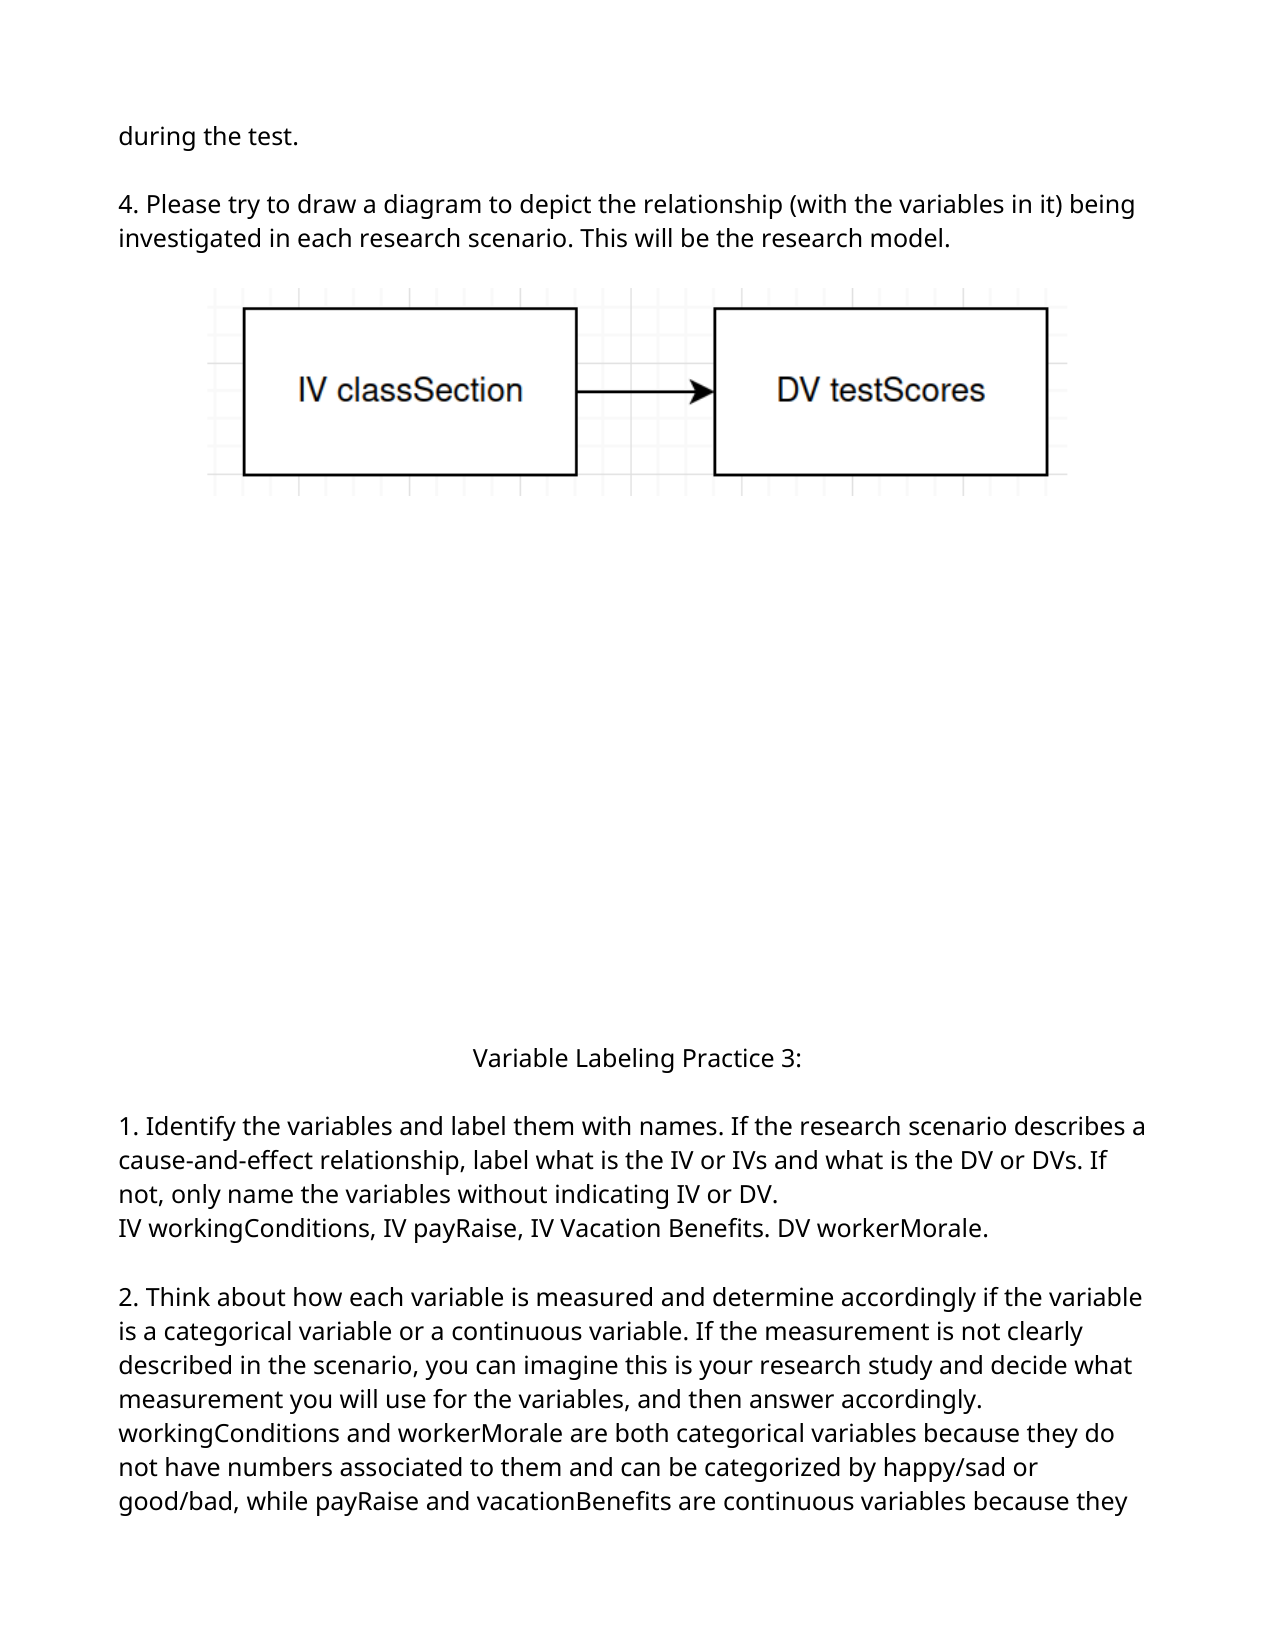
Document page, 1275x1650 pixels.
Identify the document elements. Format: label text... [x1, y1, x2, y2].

text workingConditions and workerMorale are both categorical variables because they do not have numbers associated to them and can be categorized by happy/sad or good/bad, while payRaise and vacationBenefits are continuous variables because they [118, 1416, 1157, 1518]
text Variable Labeling Practice 3: [118, 1041, 1157, 1075]
picture [207, 288, 1068, 496]
text IV workingConditions, IV payRaise, IV Vacation Benefits. DV workerMorale. [118, 1211, 1157, 1245]
text 4. Please try to draw a diagram to depict the relationship (with the variables in it) being investigated in each research scenario. This will be the research model. [118, 186, 1157, 254]
text 2. Think about how each variable is measured and determine accordingly if the variable is a categorical variable or a continuous variable. If the measurement is not clearly described in the scenario, you can imagine this is your research study and decide what measurement you will use for the variables, and then answer accordingly. [118, 1279, 1157, 1416]
text 1. Identify the variables and label them with names. If the research scenario describes a cause-and-effect relationship, label what is the IV or IVs and what is the DV or DVs. If not, only name the variables without indicating IV or DV. [118, 1109, 1157, 1211]
text during the test. [118, 118, 1157, 152]
